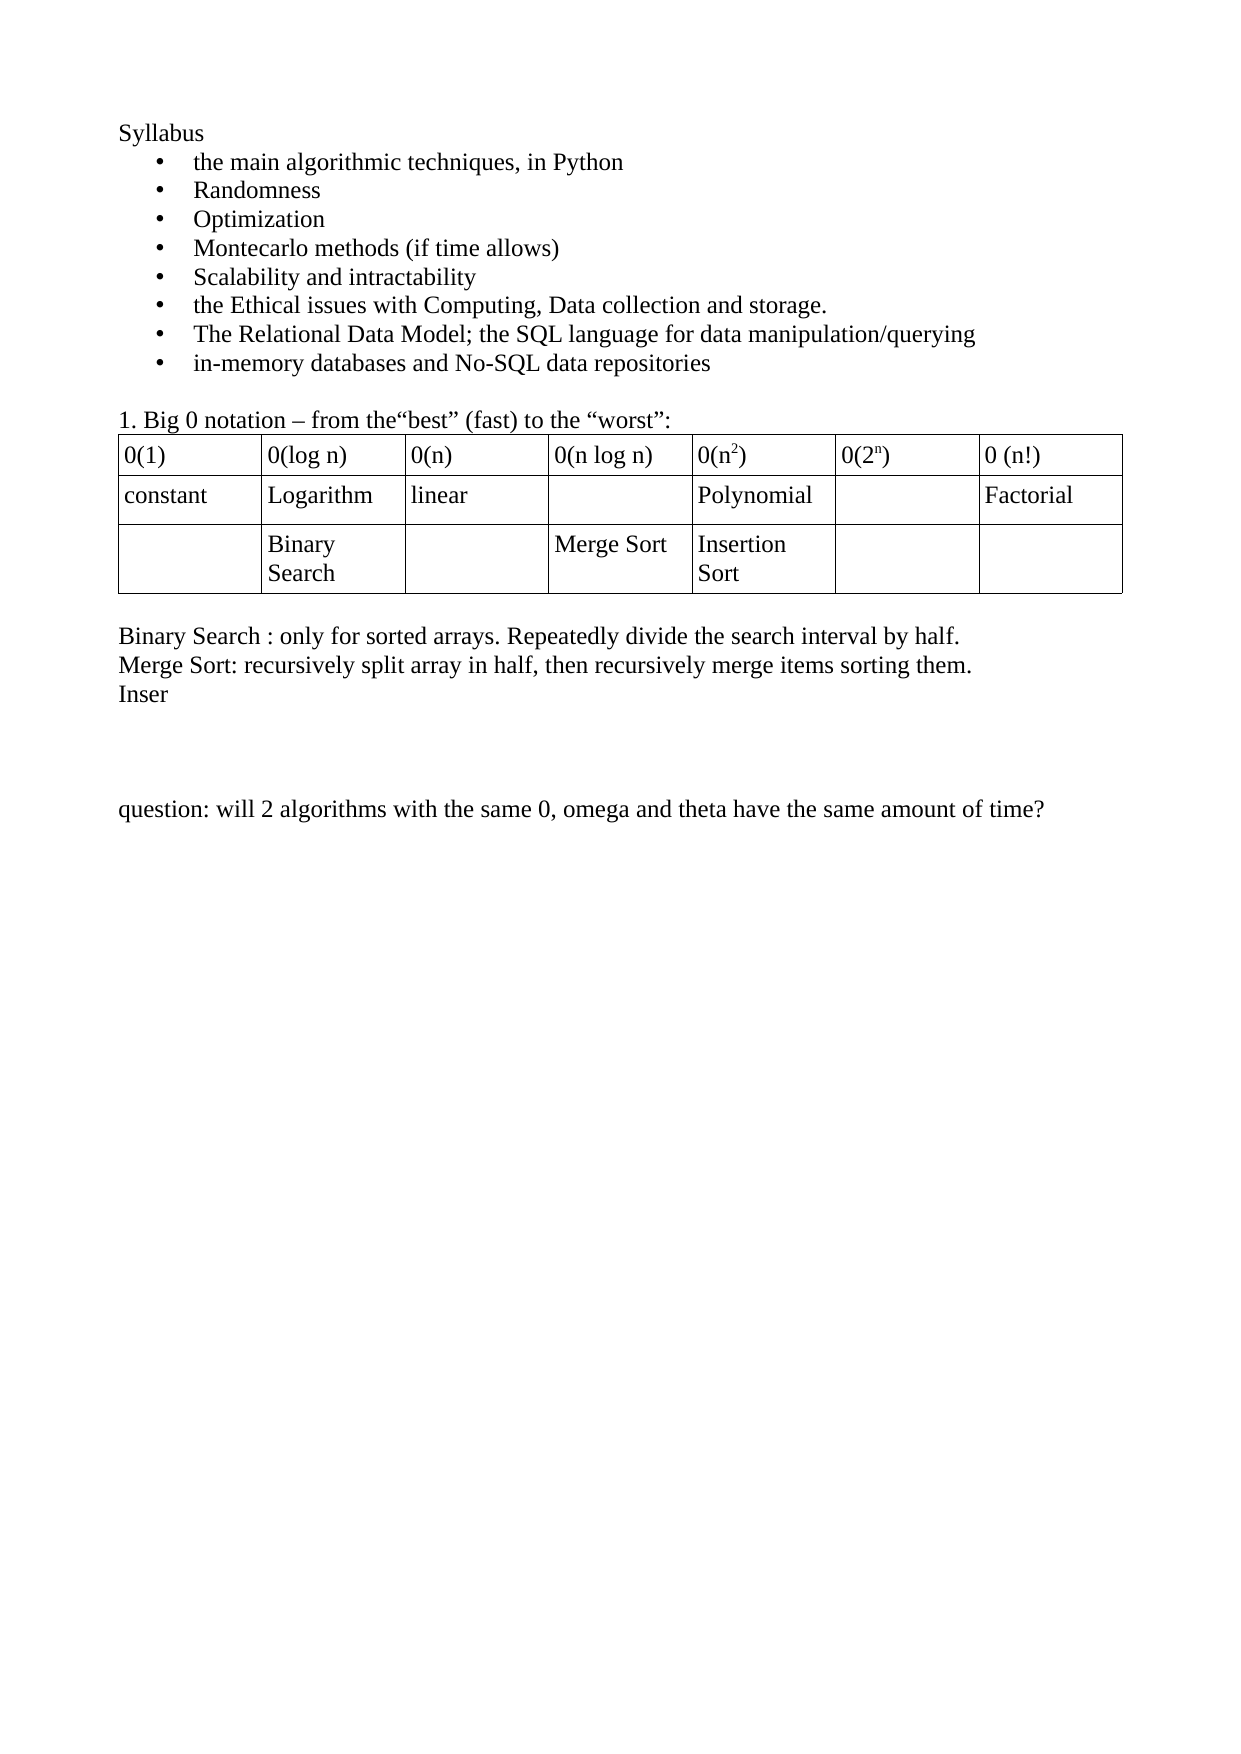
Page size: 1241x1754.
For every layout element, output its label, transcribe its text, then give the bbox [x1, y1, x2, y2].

table_cell Polynomial [693, 476, 835, 523]
table_cell Insertion Sort [693, 525, 835, 592]
table_header 0(n2) [693, 435, 835, 475]
list the main algorithmic techniques, in Python [156, 147, 1122, 176]
table_cell Binary Search [262, 525, 405, 592]
table_cell Merge Sort [549, 525, 692, 592]
table_cell [119, 525, 261, 592]
table_cell Logarithm [262, 476, 405, 523]
text Inser [118, 679, 1122, 708]
table_cell [836, 476, 979, 523]
text Syllabus [118, 118, 1122, 147]
list the Ethical issues with Computing, Data collection and storage. [156, 291, 1122, 319]
list The Relational Data Model; the SQL language for data manipulation/querying [156, 319, 1122, 348]
text Merge Sort: recursively split array in half, then recursively merge items sorting them. [118, 650, 1122, 679]
text Binary Search : only for sorted arrays. Repeatedly divide the search interval by half. [118, 621, 1122, 650]
table_cell Factorial [980, 476, 1122, 523]
text question: will 2 algorithms with the same 0, omega and theta have the same amount of time? [118, 794, 1122, 823]
table_cell linear [406, 476, 548, 523]
table_header 0 (n!) [980, 435, 1122, 475]
list in-memory databases and No-SQL data repositories [156, 348, 1122, 377]
table_header 0(log n) [262, 435, 405, 475]
list Scalability and intractability [156, 262, 1122, 291]
table_header 0(n) [406, 435, 548, 475]
table_header 0(1) [119, 435, 261, 475]
table_cell constant [119, 476, 261, 523]
list Optimization [156, 204, 1122, 233]
table_cell [836, 525, 979, 592]
table_header 0(n log n) [549, 435, 692, 475]
text 1. Big 0 notation – from the“best” (fast) to the “worst”: [118, 406, 1122, 434]
list Montecarlo methods (if time allows) [156, 233, 1122, 262]
table_header 0(2n) [836, 435, 979, 475]
table_cell [406, 525, 548, 592]
table_cell [980, 525, 1122, 592]
list Randomness [156, 176, 1122, 204]
table_cell [549, 476, 692, 523]
